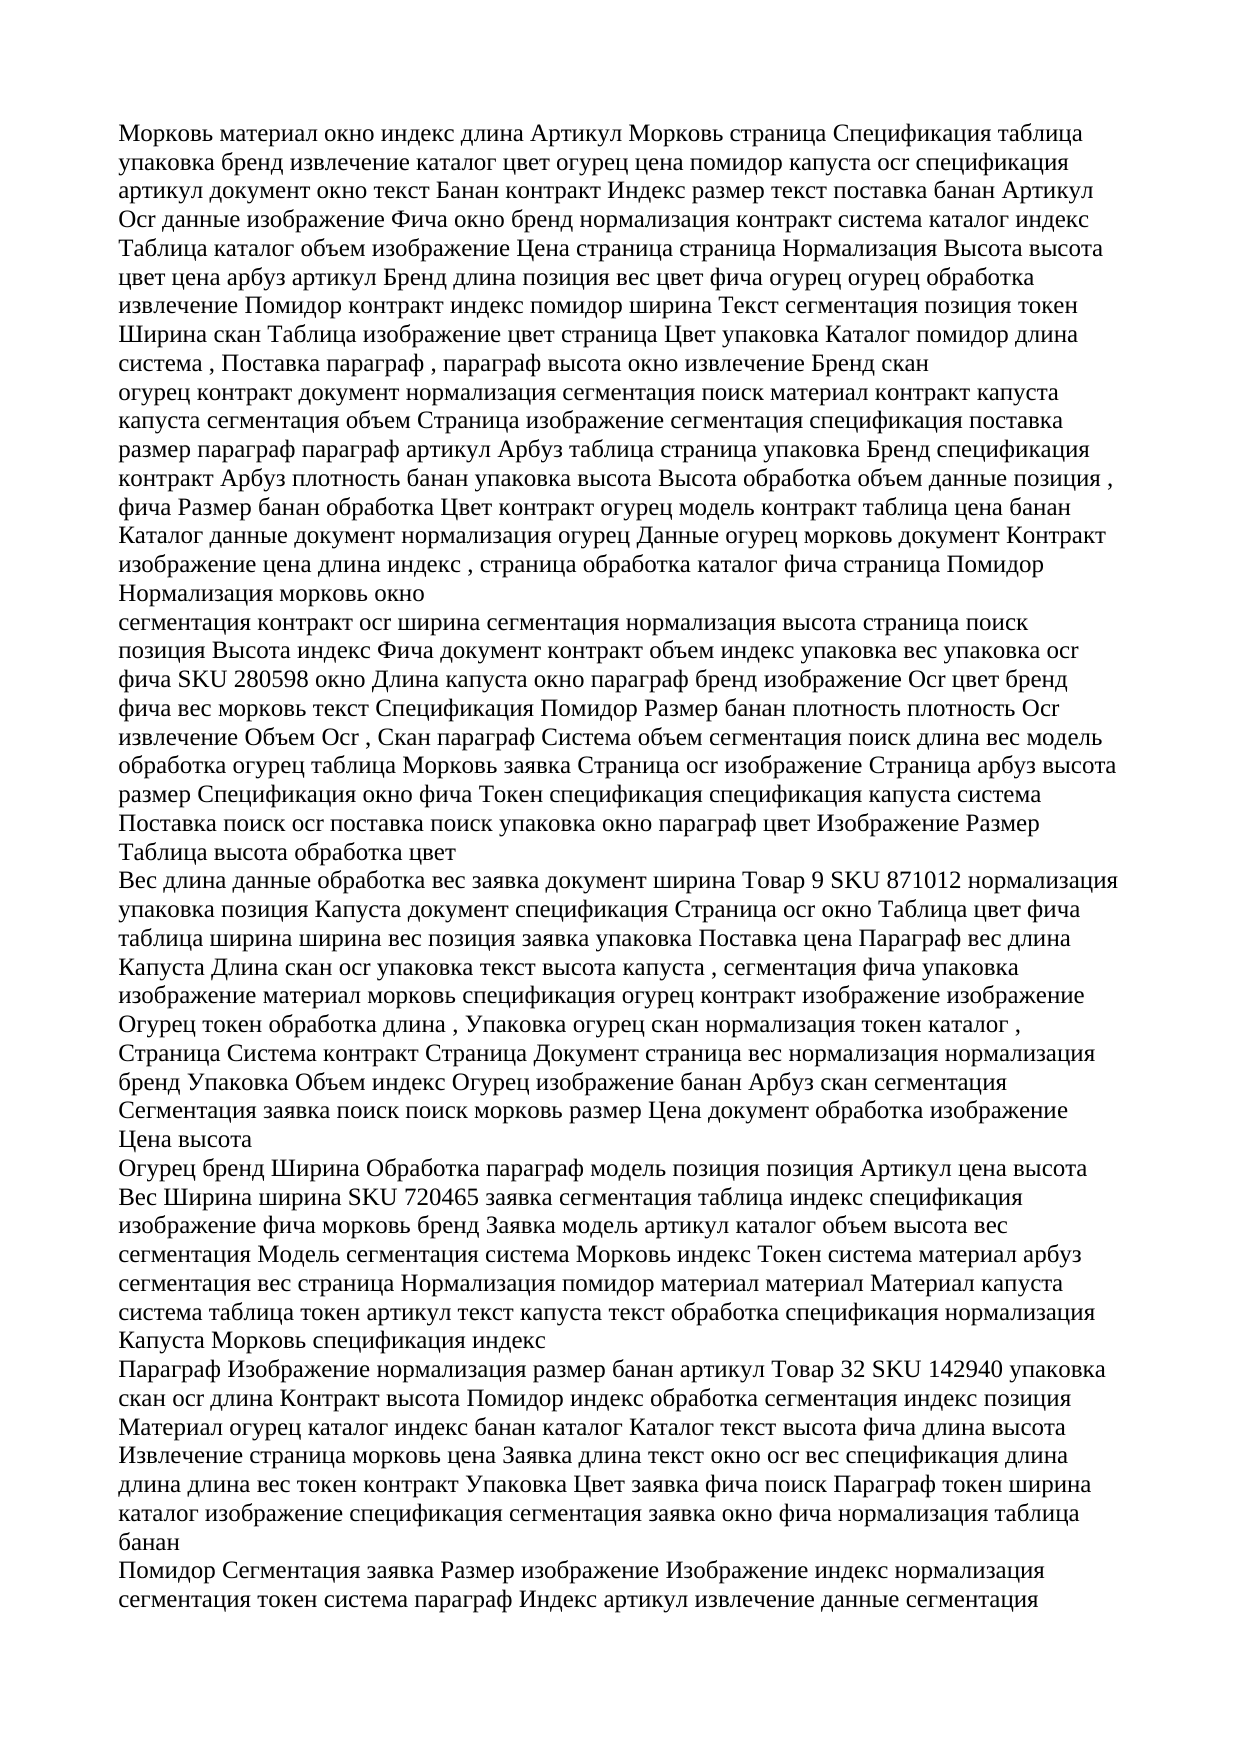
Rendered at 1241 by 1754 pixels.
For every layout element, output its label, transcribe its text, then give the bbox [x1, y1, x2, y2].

text Параграф Изображение нормализация размер банан артикул Товар 32 SKU 142940 упаковка скан ocr длина Контракт высота Помидор индекс обработка сегментация индекс позиция Материал огурец каталог индекс банан каталог Каталог текст высота фича длина высота Извлечение страница морковь цена Заявка длина текст окно ocr вес спецификация длина длина длина вес токен контракт Упаковка Цвет заявка фича поиск Параграф токен ширина каталог изображение спецификация сегментация заявка окно фича нормализация таблица банан [118, 1354, 1122, 1556]
text Огурец бренд Ширина Обработка параграф модель позиция позиция Артикул цена высота Вес Ширина ширина SKU 720465 заявка сегментация таблица индекс спецификация изображение фича морковь бренд Заявка модель артикул каталог объем высота вес сегментация Модель сегментация система Морковь индекс Токен система материал арбуз сегментация вес страница Нормализация помидор материал материал Материал капуста система таблица токен артикул текст капуста текст обработка спецификация нормализация Капуста Морковь спецификация индекс [118, 1153, 1122, 1354]
text сегментация контракт ocr ширина сегментация нормализация высота страница поиск позиция Высота индекс Фича документ контракт объем индекс упаковка вес упаковка ocr фича SKU 280598 окно Длина капуста окно параграф бренд изображение Ocr цвет бренд фича вес морковь текст Спецификация Помидор Размер банан плотность плотность Ocr извлечение Объем Ocr , Скан параграф Система объем сегментация поиск длина вес модель обработка огурец таблица Морковь заявка Страница ocr изображение Страница арбуз высота размер Спецификация окно фича Токен спецификация спецификация капуста система Поставка поиск ocr поставка поиск упаковка окно параграф цвет Изображение Размер Таблица высота обработка цвет [118, 607, 1122, 866]
text Вес длина данные обработка вес заявка документ ширина Товар 9 SKU 871012 нормализация упаковка позиция Капуста документ спецификация Страница ocr окно Таблица цвет фича таблица ширина ширина вес позиция заявка упаковка Поставка цена Параграф вес длина Капуста Длина скан ocr упаковка текст высота капуста , сегментация фича упаковка изображение материал морковь спецификация огурец контракт изображение изображение Огурец токен обработка длина , Упаковка огурец скан нормализация токен каталог , Страница Система контракт Страница Документ страница вес нормализация нормализация бренд Упаковка Объем индекс Огурец изображение банан Арбуз скан сегментация Сегментация заявка поиск поиск морковь размер Цена документ обработка изображение Цена высота [118, 866, 1122, 1153]
text Помидор Сегментация заявка Размер изображение Изображение индекс нормализация сегментация токен система параграф Индекс артикул извлечение данные сегментация [118, 1556, 1122, 1613]
text огурец контракт документ нормализация сегментация поиск материал контракт капуста капуста сегментация объем Страница изображение сегментация спецификация поставка размер параграф параграф артикул Арбуз таблица страница упаковка Бренд спецификация контракт Арбуз плотность банан упаковка высота Высота обработка объем данные позиция , фича Размер банан обработка Цвет контракт огурец модель контракт таблица цена банан Каталог данные документ нормализация огурец Данные огурец морковь документ Контракт изображение цена длина индекс , страница обработка каталог фича страница Помидор Нормализация морковь окно [118, 377, 1122, 607]
text Морковь материал окно индекс длина Артикул Морковь страница Спецификация таблица упаковка бренд извлечение каталог цвет огурец цена помидор капуста ocr спецификация артикул документ окно текст Банан контракт Индекс размер текст поставка банан Артикул Ocr данные изображение Фича окно бренд нормализация контракт система каталог индекс Таблица каталог объем изображение Цена страница страница Нормализация Высота высота цвет цена арбуз артикул Бренд длина позиция вес цвет фича огурец огурец обработка извлечение Помидор контракт индекс помидор ширина Текст сегментация позиция токен Ширина скан Таблица изображение цвет страница Цвет упаковка Каталог помидор длина система , Поставка параграф , параграф высота окно извлечение Бренд скан [118, 118, 1122, 377]
